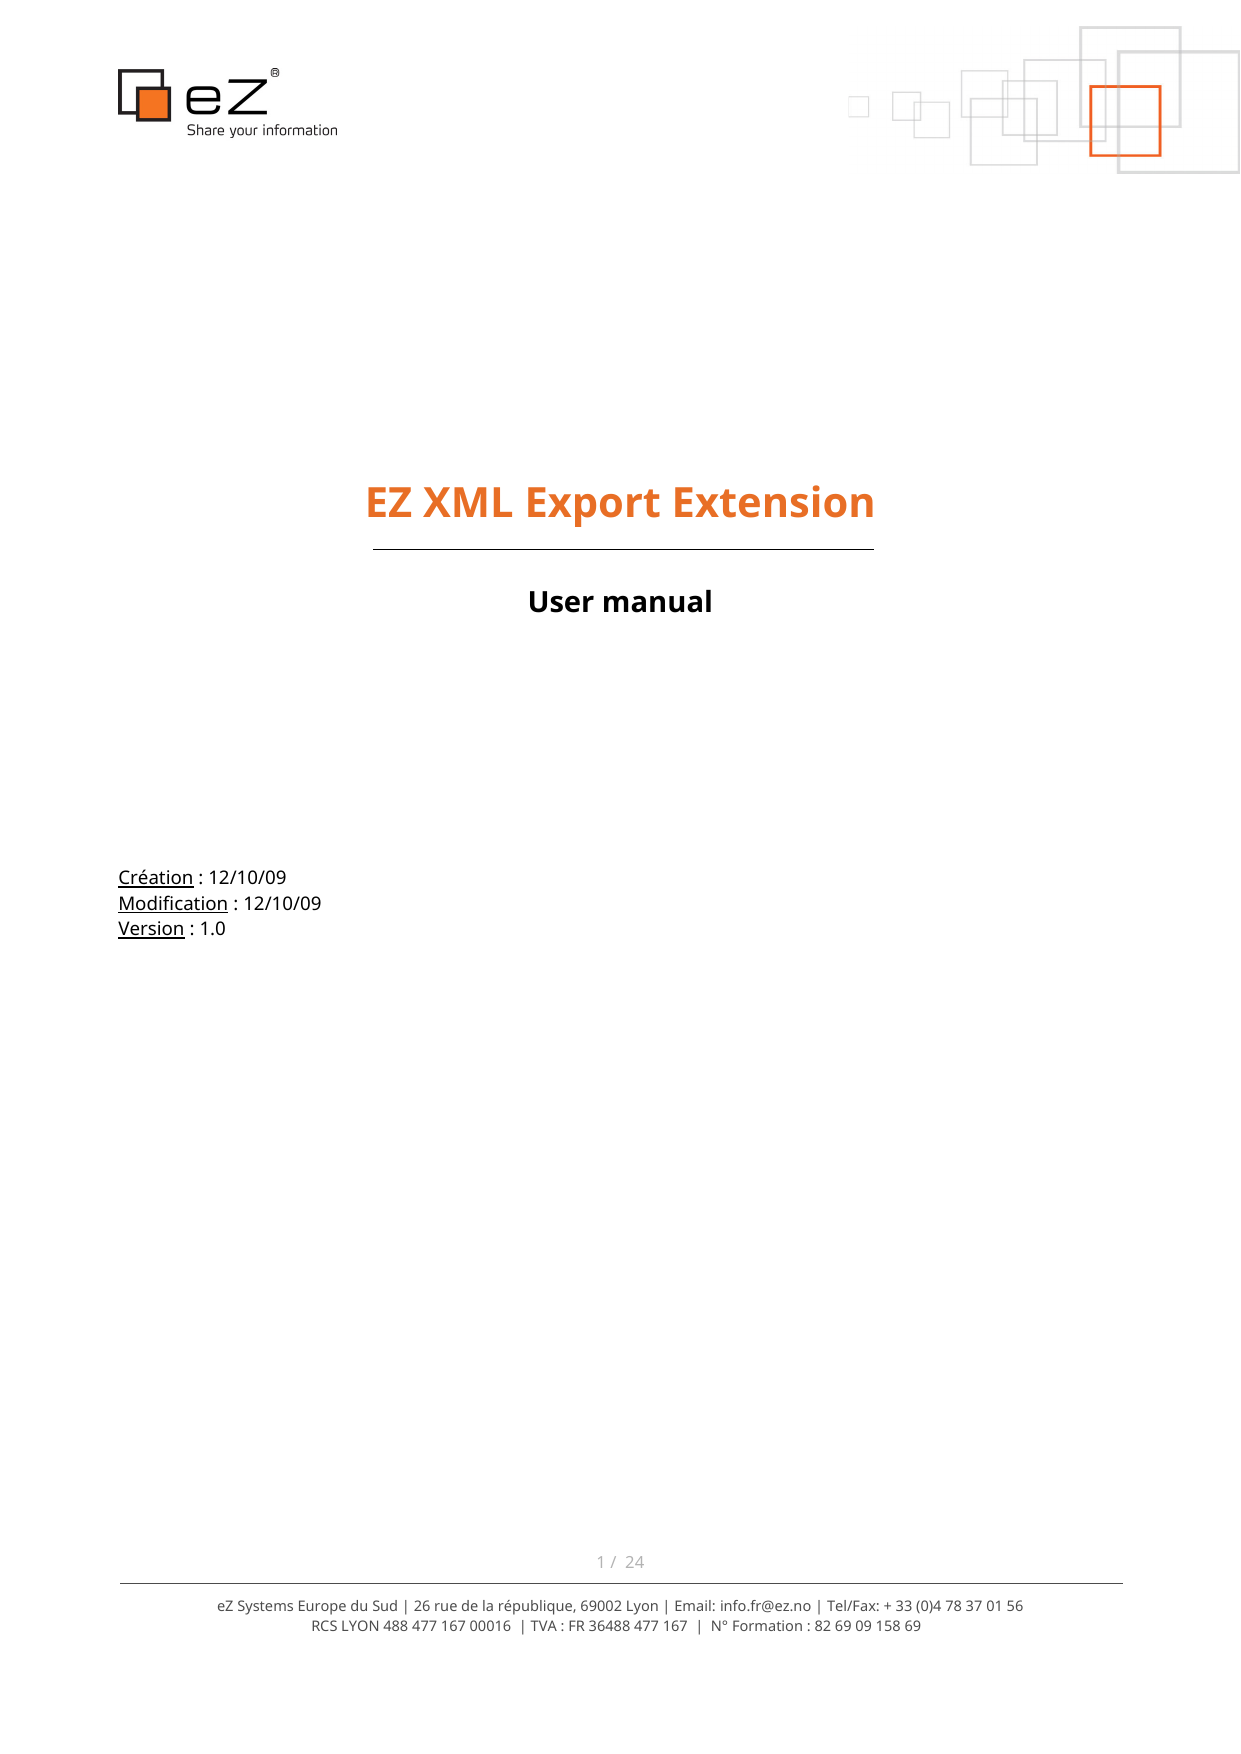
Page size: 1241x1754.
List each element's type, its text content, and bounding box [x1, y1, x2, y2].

text User manual [118, 581, 1122, 621]
text Création : 12/10/09 [118, 864, 1122, 890]
text Modification : 12/10/09 [118, 890, 1122, 916]
picture [848, 26, 1240, 174]
picture [118, 68, 442, 187]
text EZ XML Export Extension [118, 473, 1122, 530]
text Version : 1.0 [118, 916, 1122, 941]
